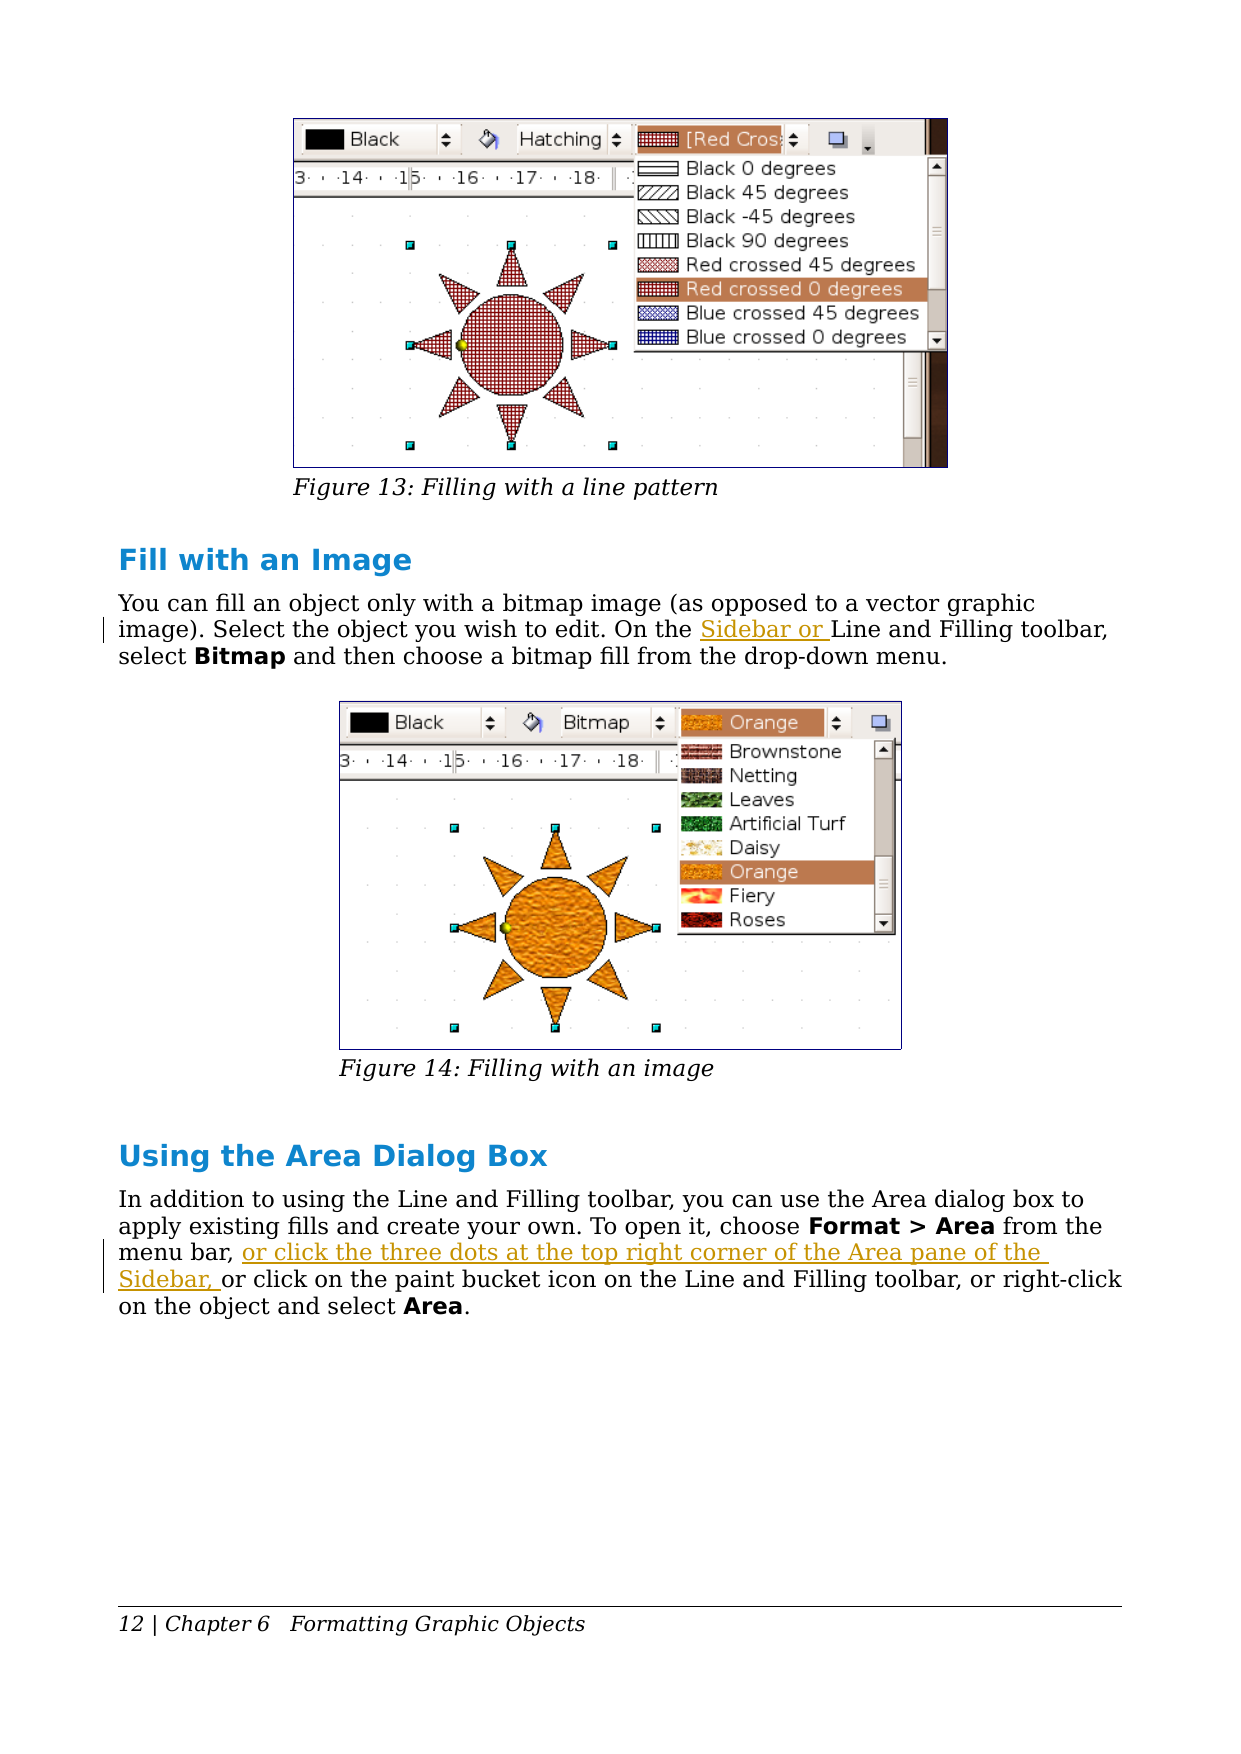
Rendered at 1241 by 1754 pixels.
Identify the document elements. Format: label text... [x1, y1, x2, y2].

subtitle Fill with an Image [118, 544, 1122, 578]
text In addition to using the Line and Filling toolbar, you can use the Area dialog box to apply existing fills and create your own. To open it, choose Format > Area from the menu bar, or click the three dots at the top right corner of the Area pane of the Sidebar, or click on the paint bucket icon on the Line and Filling toolbar, or right-click on the object and select Area. [118, 1186, 1122, 1319]
text Figure 14: Filling with an image [339, 1055, 901, 1082]
picture [294, 119, 947, 467]
text Figure 13: Filling with a line pattern [293, 474, 947, 501]
text You can fill an object only with a bitmap image (as opposed to a vector graphic image). Select the object you wish to edit. On the Sidebar or Line and Filling toolbar, select Bitmap and then choose a bitmap fill from the drop-down menu. [118, 590, 1122, 670]
subtitle Using the Area Dialog Box [118, 1140, 1122, 1174]
picture [340, 702, 901, 1049]
